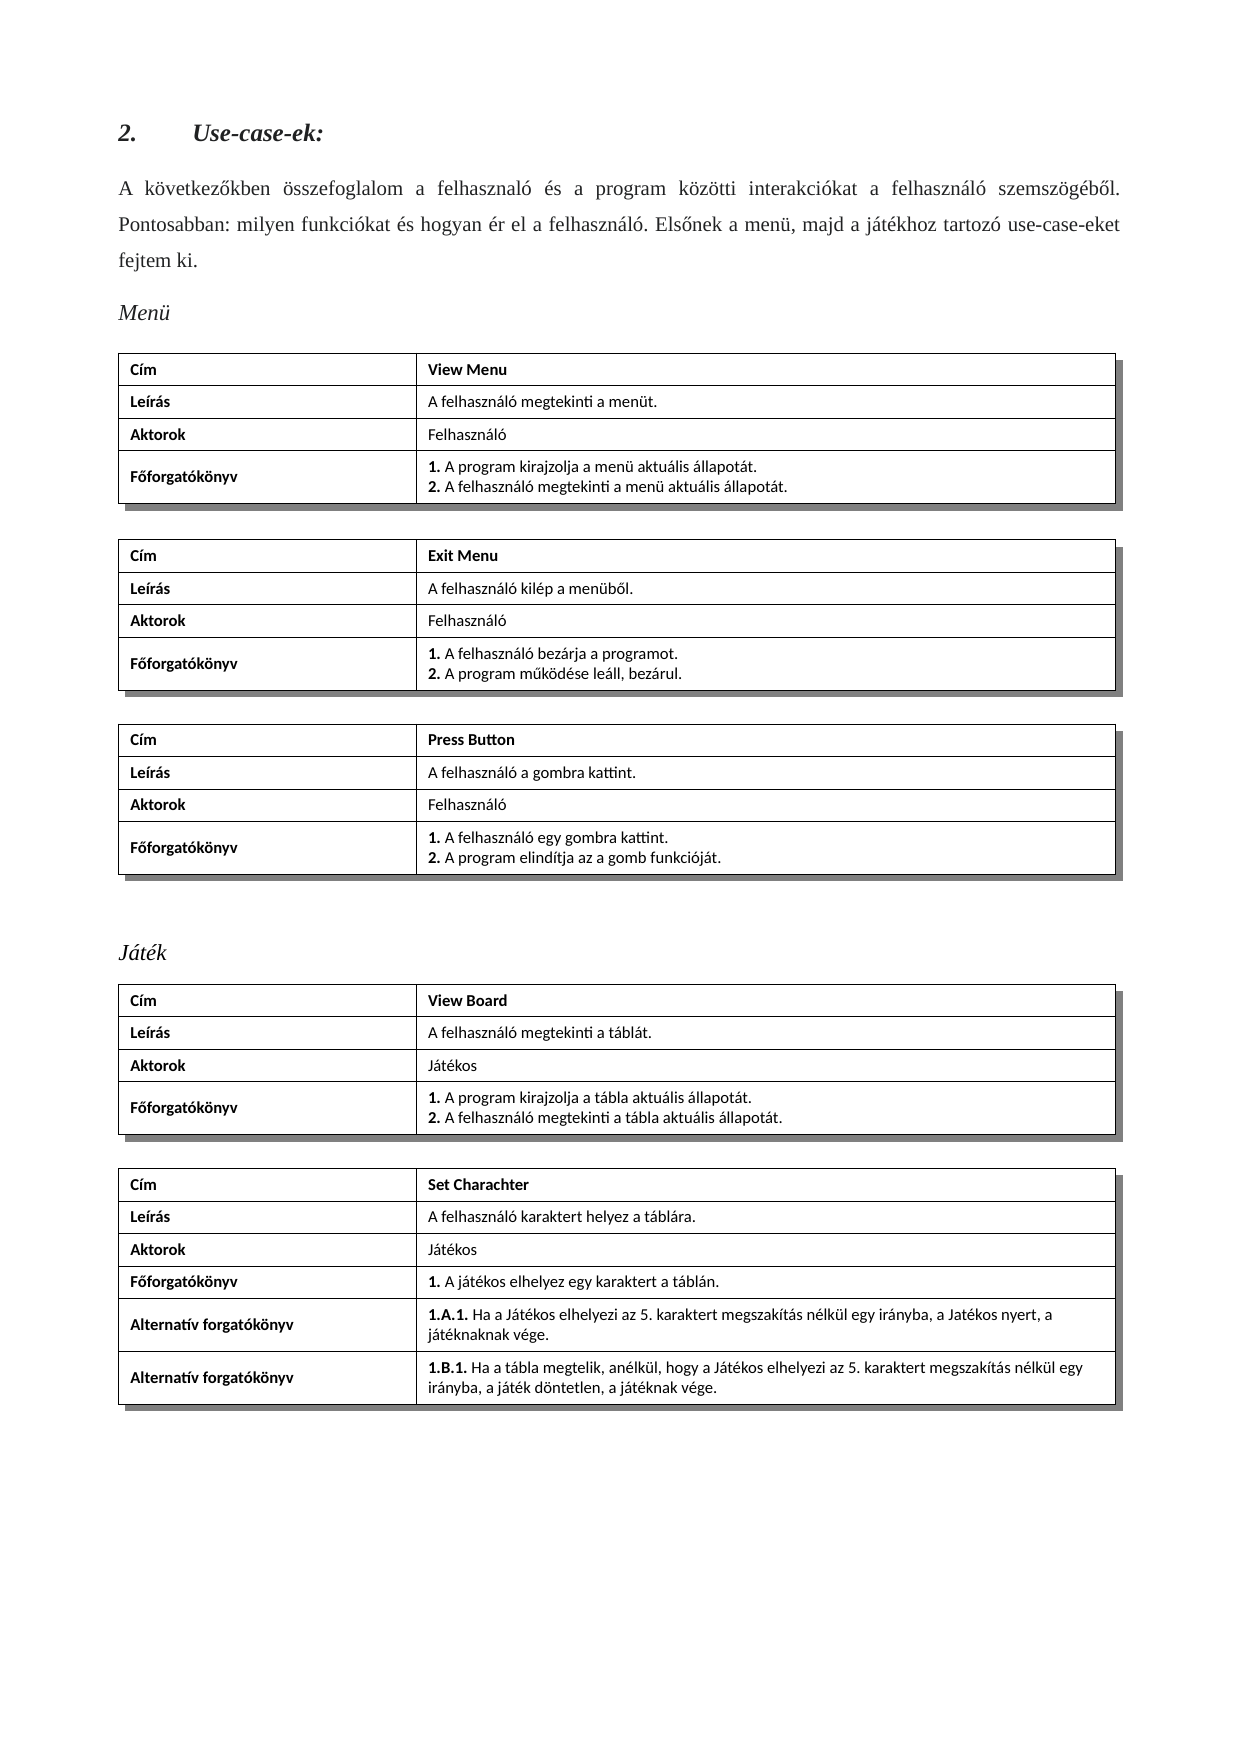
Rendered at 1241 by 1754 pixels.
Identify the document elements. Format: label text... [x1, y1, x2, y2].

table_cell Aktorok [119, 1050, 416, 1081]
table_cell Főforgatókönyv [119, 638, 416, 689]
table_cell A felhasználó megtekinti a menüt. [417, 386, 1115, 418]
table_cell A felhasználó karaktert helyez a táblára. [417, 1202, 1115, 1233]
table_cell Leírás [119, 386, 416, 418]
table_cell Aktorok [119, 605, 416, 637]
table_cell Játékos [417, 1234, 1115, 1266]
text A következőkben összefoglalom a felhasznaló és a program közötti interakciókat a felhasználó szemszögéből. Pontosabban: milyen funkciókat és hogyan ér el a felhasználó. Elsőnek a menü, majd a játékhoz tartozó use-case-eket fejtem ki. [118, 176, 1122, 272]
text Menü [118, 298, 1122, 325]
table_header Press Button [417, 725, 1115, 756]
table_cell A felhasználó kilép a menüből. [417, 573, 1115, 604]
table_cell Leírás [119, 1202, 416, 1233]
text 2. Use-case-ek: [118, 118, 1122, 147]
table_cell Felhasználó [417, 790, 1115, 821]
table_cell 1.A.1. Ha a Játékos elhelyezi az 5. karaktert megszakítás nélkül egy irányba, a Jatékos nyert, a játéknaknak vége. [417, 1299, 1115, 1351]
table_header Cím [119, 1169, 416, 1201]
table_cell Főforgatókönyv [119, 822, 416, 874]
table_cell Alternatív forgatókönyv [119, 1299, 416, 1351]
table_cell 1. A játékos elhelyez egy karaktert a táblán. [417, 1267, 1115, 1298]
table_cell Aktorok [119, 790, 416, 821]
table_cell Aktorok [119, 1234, 416, 1266]
text Játék [118, 939, 1122, 965]
table_cell Főforgatókönyv [119, 451, 416, 503]
table_header Exit Menu [417, 540, 1115, 572]
table_cell 1. A felhasználó bezárja a programot. 2. A program működése leáll, bezárul. [417, 638, 1115, 689]
table_header View Board [417, 985, 1115, 1016]
table_cell Főforgatókönyv [119, 1082, 416, 1134]
table_cell Játékos [417, 1050, 1115, 1081]
table_header Cím [119, 985, 416, 1016]
table_cell A felhasználó megtekinti a táblát. [417, 1017, 1115, 1049]
table_cell Felhasználó [417, 419, 1115, 450]
table_cell Leírás [119, 1017, 416, 1049]
table_cell 1. A program kirajzolja a tábla aktuális állapotát. 2. A felhasználó megtekinti a tábla aktuális állapotát. [417, 1082, 1115, 1134]
table_cell Aktorok [119, 419, 416, 450]
table_cell A felhasználó a gombra kattint. [417, 757, 1115, 788]
table_cell Alternatív forgatókönyv [119, 1352, 416, 1404]
table_header Cím [119, 354, 416, 385]
table_cell Főforgatókönyv [119, 1267, 416, 1298]
table_cell 1.B.1. Ha a tábla megtelik, anélkül, hogy a Játékos elhelyezi az 5. karaktert megszakítás nélkül egy irányba, a játék döntetlen, a játéknak vége. [417, 1352, 1115, 1404]
table_cell 1. A program kirajzolja a menü aktuális állapotát. 2. A felhasználó megtekinti a menü aktuális állapotát. [417, 451, 1115, 503]
table_header Cím [119, 725, 416, 756]
table_header Set Charachter [417, 1169, 1115, 1201]
table_header Cím [119, 540, 416, 572]
table_cell Leírás [119, 757, 416, 788]
table_cell 1. A felhasználó egy gombra kattint. 2. A program elindítja az a gomb funkcióját. [417, 822, 1115, 874]
table_cell Leírás [119, 573, 416, 604]
table_header View Menu [417, 354, 1115, 385]
table_cell Felhasználó [417, 605, 1115, 637]
